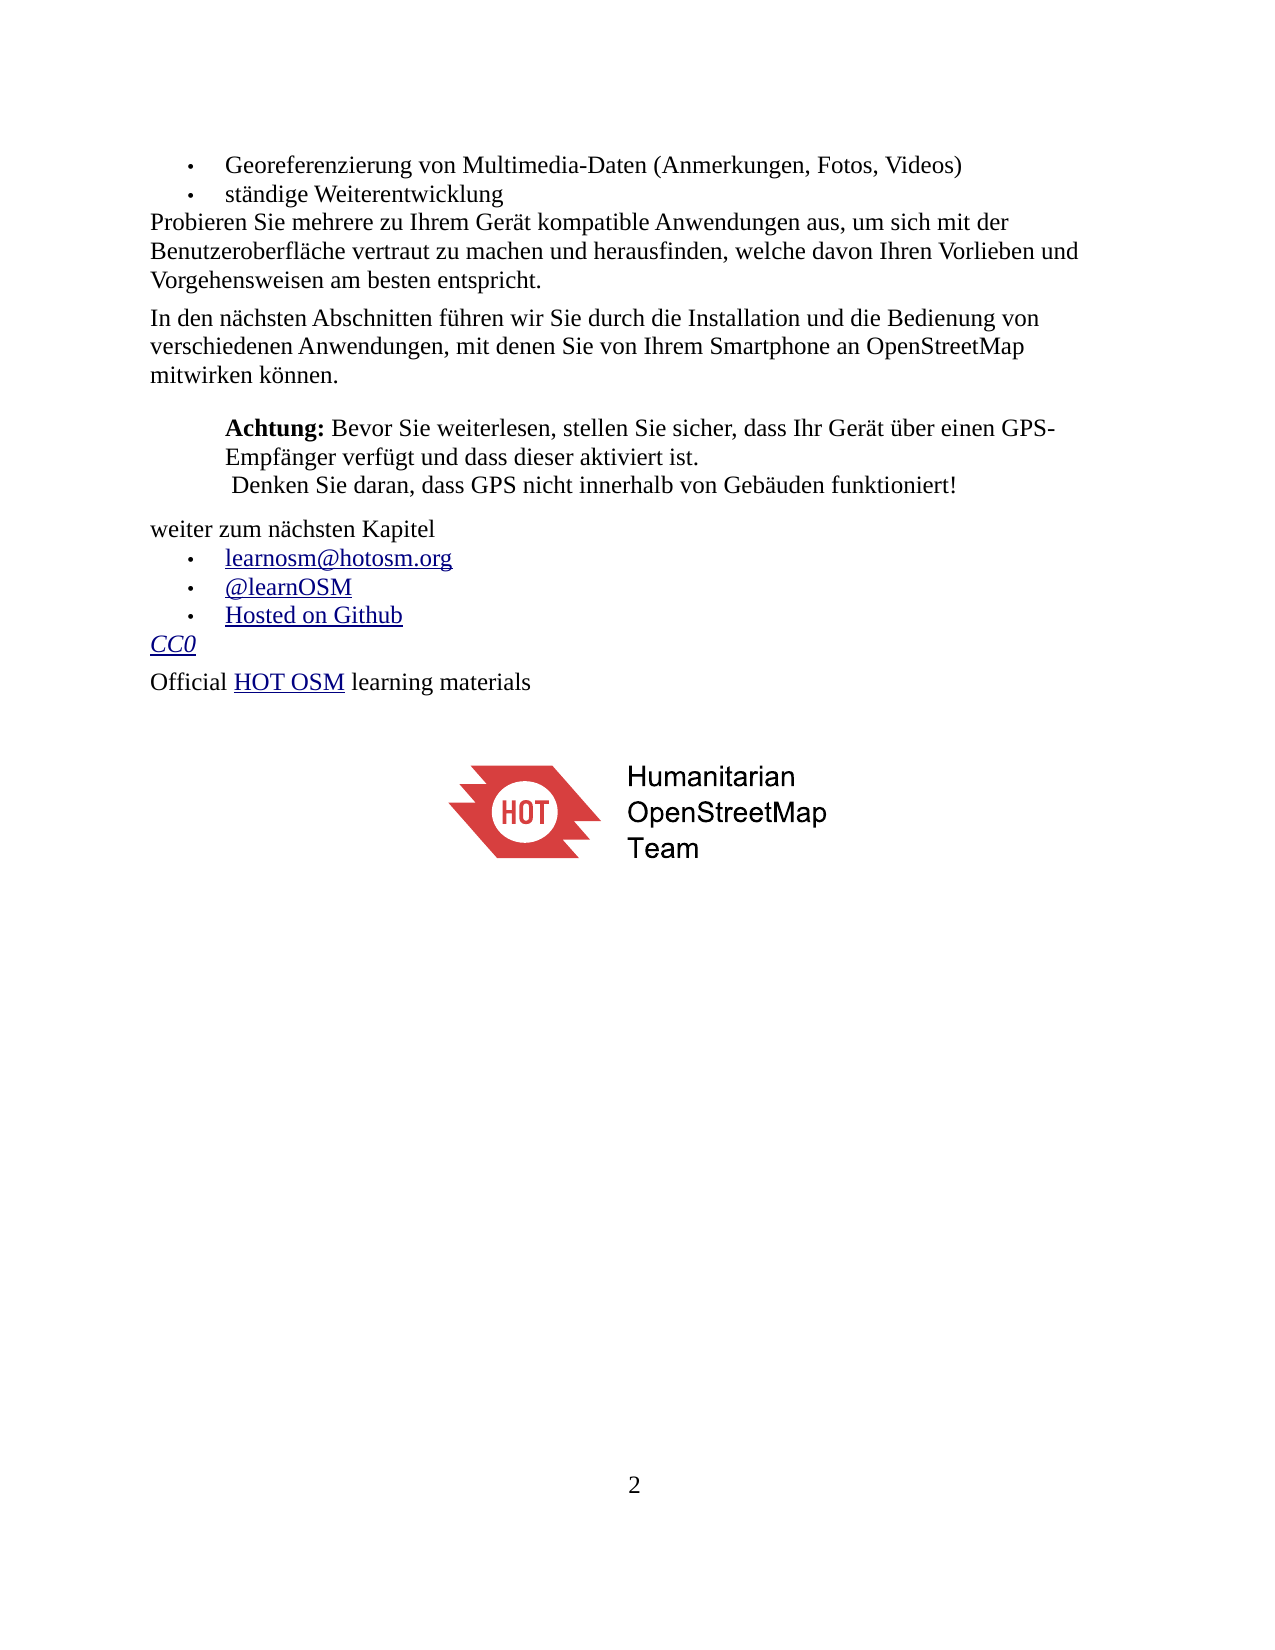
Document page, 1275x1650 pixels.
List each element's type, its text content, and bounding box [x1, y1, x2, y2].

list ständige Weiterentwicklung [187, 179, 1125, 207]
text Achtung: Bevor Sie weiterlesen, stellen Sie sicher, dass Ihr Gerät über einen GPS-Empfänger verfügt und dass dieser aktiviert ist. Denken Sie daran, dass GPS nicht innerhalb von Gebäuden funktioniert! [225, 413, 1125, 499]
list learnosm@hotosm.org [187, 543, 1125, 572]
text Probieren Sie mehrere zu Ihrem Gerät kompatible Anwendungen aus, um sich mit der Benutzeroberfläche vertraut zu machen und herausfinden, welche davon Ihren Vorlieben und Vorgehensweisen am besten entspricht. [150, 207, 1125, 294]
list Georeferenzierung von Multimedia-Daten (Anmerkungen, Fotos, Videos) [187, 150, 1125, 179]
list @learnOSM [187, 572, 1125, 600]
text weiter zum nächsten Kapitel [150, 514, 1125, 543]
text In den nächsten Abschnitten führen wir Sie durch die Installation und die Bedienung von verschiedenen Anwendungen, mit denen Sie von Ihrem Smartphone an OpenStreetMap mitwirken können. [150, 303, 1125, 389]
text Official HOT OSM learning materials [150, 667, 1125, 696]
list Hosted on Github [187, 600, 1125, 629]
text CC0 [150, 629, 1125, 658]
